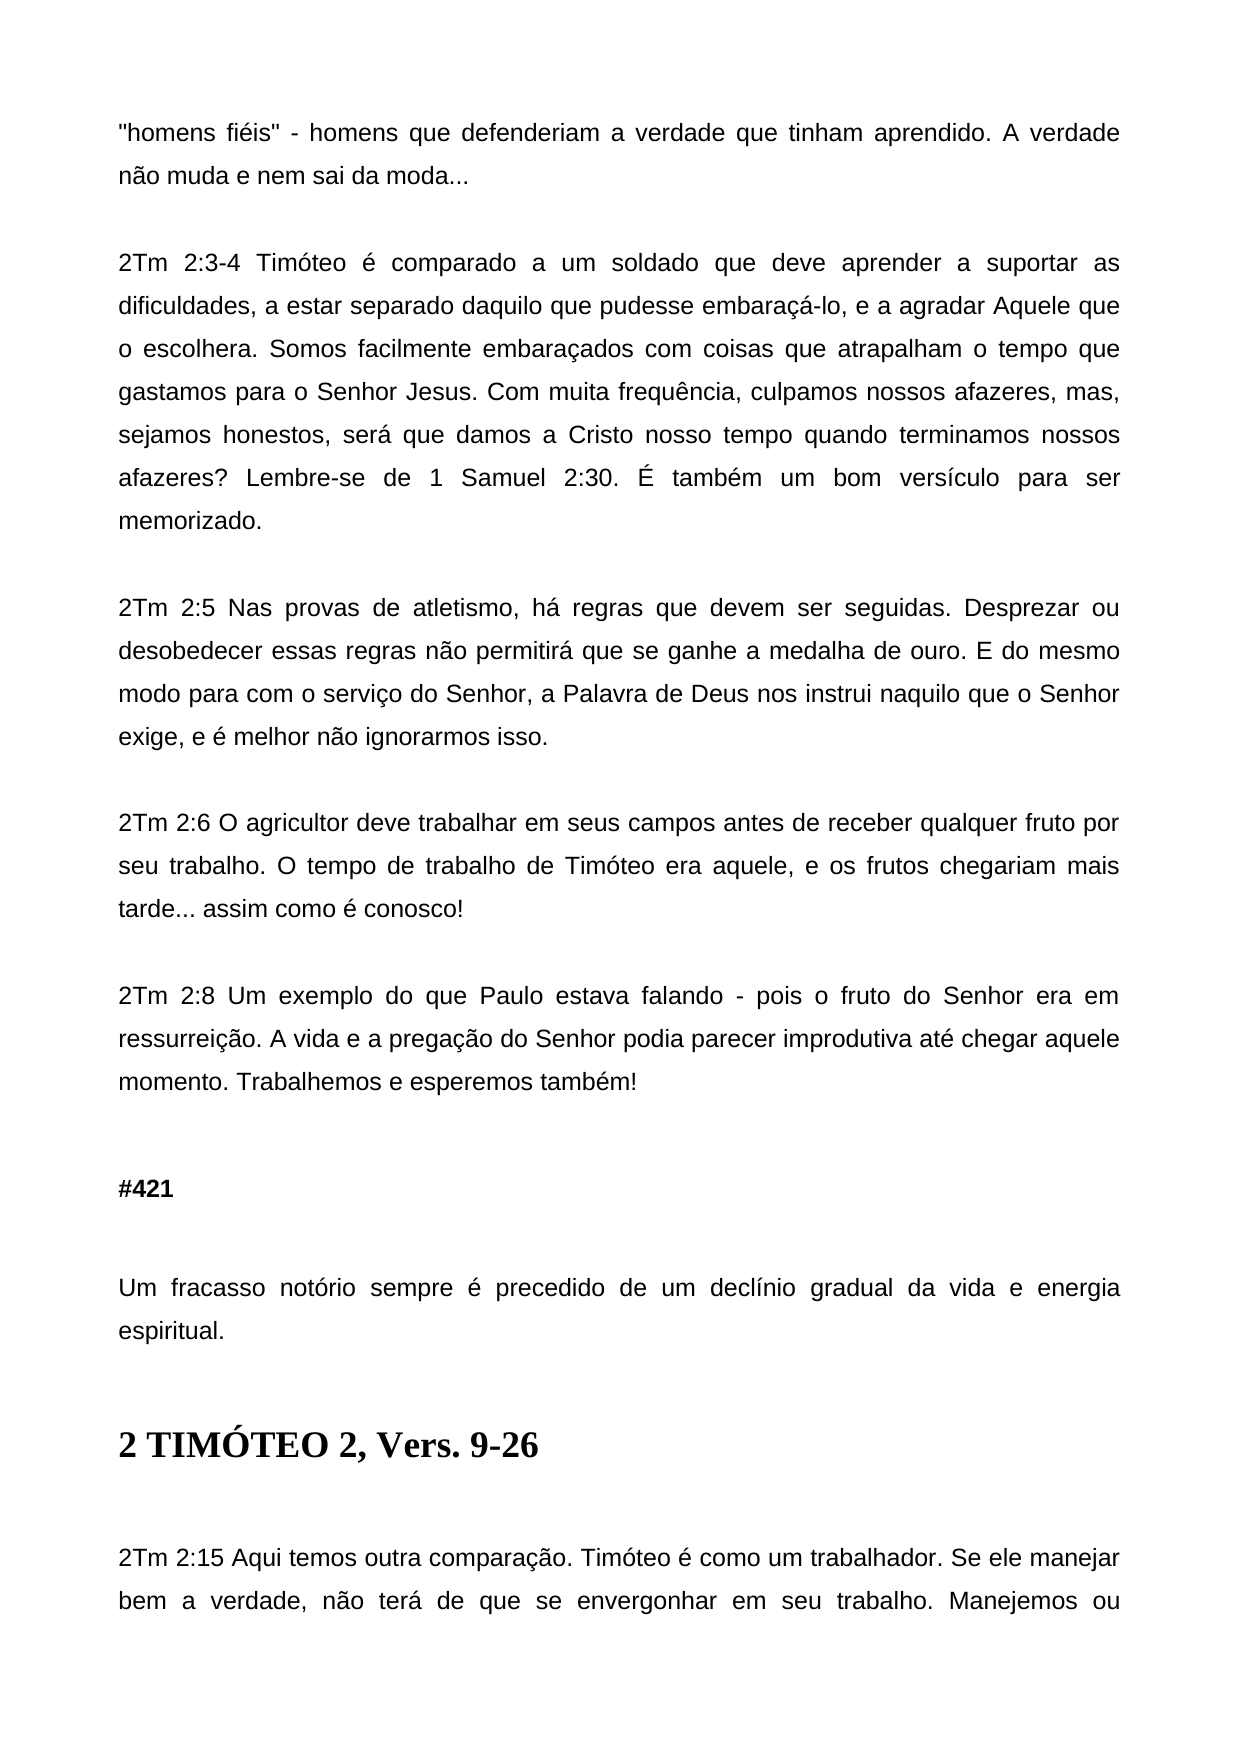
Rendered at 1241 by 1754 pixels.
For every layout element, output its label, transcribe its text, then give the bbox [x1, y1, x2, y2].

text 2Tm 2:3-4 Timóteo é comparado a um soldado que deve aprender a suportar as dificuldades, a estar separado daquilo que pudesse embaraçá-lo, e a agradar Aquele que o escolhera. Somos facilmente embaraçados com coisas que atrapalham o tempo que gastamos para o Senhor Jesus. Com muita frequência, culpamos nossos afazeres, mas, sejamos honestos, será que damos a Cristo nosso tempo quando terminamos nossos afazeres? Lembre-se de 1 Samuel 2:30. É também um bom versículo para ser memorizado. [118, 247, 1122, 535]
subtitle 2 TIMÓTEO 2, Vers. 9-26 [118, 1423, 1122, 1466]
text "homens fiéis" - homens que defenderiam a verdade que tinham aprendido. A verdade não muda e nem sai da moda... [118, 118, 1122, 190]
text 2Tm 2:5 Nas provas de atletismo, há regras que devem ser seguidas. Desprezar ou desobedecer essas regras não permitirá que se ganhe a medalha de ouro. E do mesmo modo para com o serviço do Senhor, a Palavra de Deus nos instrui naquilo que o Senhor exige, e é melhor não ignorarmos isso. [118, 592, 1122, 751]
text 2Tm 2:15 Aqui temos outra comparação. Timóteo é como um trabalhador. Se ele manejar bem a verdade, não terá de que se envergonhar em seu trabalho. Manejemos ou [118, 1543, 1122, 1615]
text 2Tm 2:6 O agricultor deve trabalhar em seus campos antes de receber qualquer fruto por seu trabalho. O tempo de trabalho de Timóteo era aquele, e os frutos chegariam mais tarde... assim como é conosco! [118, 808, 1122, 923]
subtitle #421 [118, 1174, 1122, 1203]
text Um fracasso notório sempre é precedido de um declínio gradual da vida e energia espiritual. [118, 1273, 1122, 1344]
text 2Tm 2:8 Um exemplo do que Paulo estava falando - pois o fruto do Senhor era em ressurreição. A vida e a pregação do Senhor podia parecer improdutiva até chegar aquele momento. Trabalhemos e esperemos também! [118, 981, 1122, 1096]
